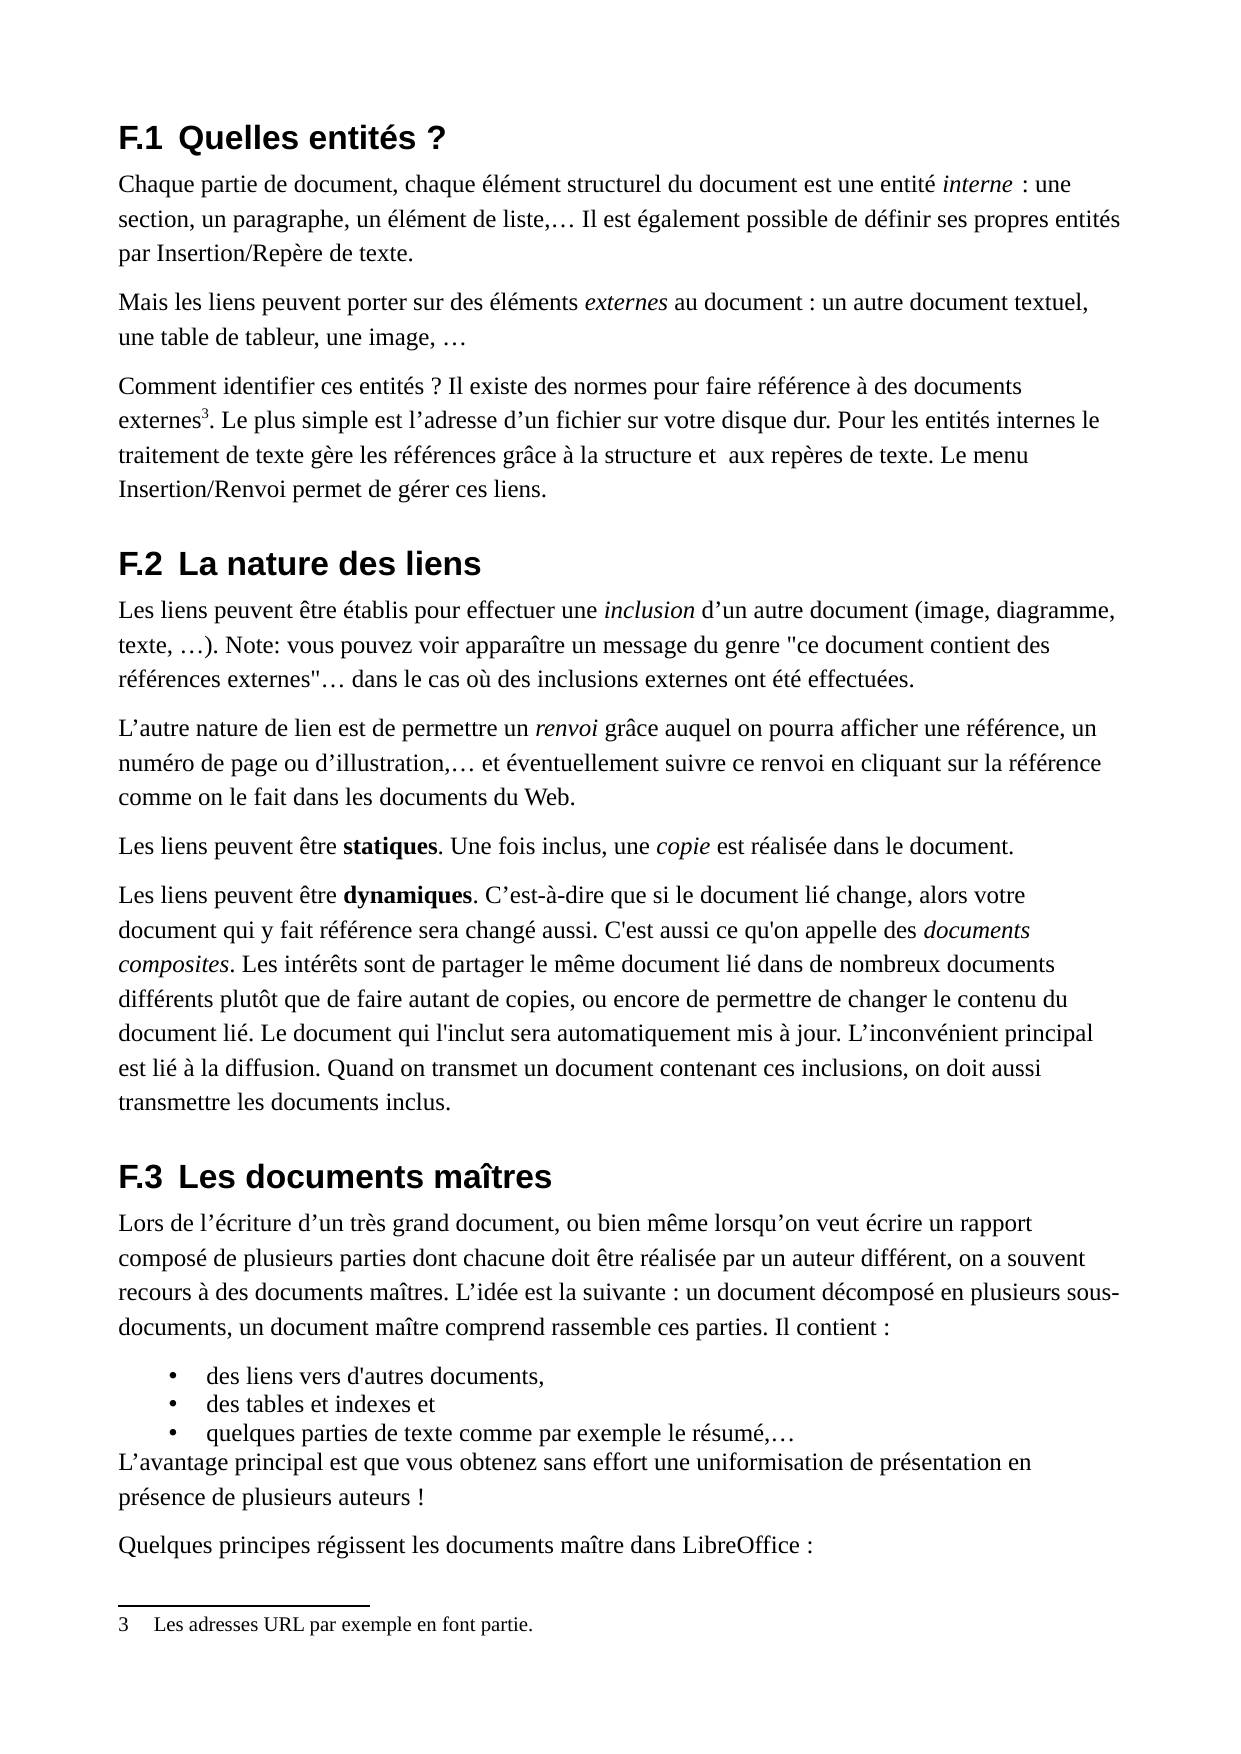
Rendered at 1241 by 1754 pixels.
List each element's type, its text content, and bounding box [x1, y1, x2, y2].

text L’autre nature de lien est de permettre un renvoi grâce auquel on pourra afficher une référence, un numéro de page ou d’illustration,… et éventuellement suivre ce renvoi en cliquant sur la référence comme on le fait dans les documents du Web. [118, 713, 1122, 811]
list des liens vers d'autres documents, [169, 1361, 1122, 1389]
text Les liens peuvent être établis pour effectuer une inclusion d’un autre document (image, diagramme, texte, …). Note: vous pouvez voir apparaître un message du genre "ce document contient des références externes"… dans le cas où des inclusions externes ont été effectuées. [118, 595, 1122, 693]
subtitle Les documents maîtres [118, 1157, 1122, 1196]
text Mais les liens peuvent porter sur des éléments externes au document : un autre document textuel, une table de tableur, une image, … [118, 287, 1122, 351]
text Comment identifier ces entités ? Il existe des normes pour faire référence à des documents externes. Le plus simple est l’adresse d’un fichier sur votre disque dur. Pour les entités internes le traitement de texte gère les références grâce à la structure et aux repères de texte. Le menu Insertion/Renvoi permet de gérer ces liens. [118, 371, 1122, 503]
subtitle Quelles entités ? [118, 118, 1122, 157]
text Les liens peuvent être statiques. Une fois inclus, une copie est réalisée dans le document. [118, 831, 1122, 860]
text Lors de l’écriture d’un très grand document, ou bien même lorsqu’on veut écrire un rapport composé de plusieurs parties dont chacune doit être réalisée par un auteur différent, on a souvent recours à des documents maîtres. L’idée est la suivante : un document décomposé en plusieurs sous-documents, un document maître comprend rassemble ces parties. Il contient : [118, 1208, 1122, 1341]
text Chaque partie de document, chaque élément structurel du document est une entité interne : une section, un paragraphe, un élément de liste,… Il est également possible de définir ses propres entités par Insertion/Repère de texte. [118, 169, 1122, 267]
list quelques parties de texte comme par exemple le résumé,… [169, 1418, 1122, 1447]
text L’avantage principal est que vous obtenez sans effort une uniformisation de présentation en présence de plusieurs auteurs ! [118, 1447, 1122, 1510]
subtitle La nature des liens [118, 544, 1122, 583]
list des tables et indexes et [169, 1389, 1122, 1418]
text Les liens peuvent être dynamiques. C’est-à-dire que si le document lié change, alors votre document qui y fait référence sera changé aussi. C'est aussi ce qu'on appelle des documents composites. Les intérêts sont de partager le même document lié dans de nombreux documents différents plutôt que de faire autant de copies, ou encore de permettre de changer le contenu du document lié. Le document qui l'inclut sera automatiquement mis à jour. L’inconvénient principal est lié à la diffusion. Quand on transmet un document contenant ces inclusions, on doit aussi transmettre les documents inclus. [118, 880, 1122, 1116]
text Les adresses URL par exemple en font partie. [118, 1612, 1122, 1636]
text Quelques principes régissent les documents maître dans LibreOffice : [118, 1531, 1122, 1559]
